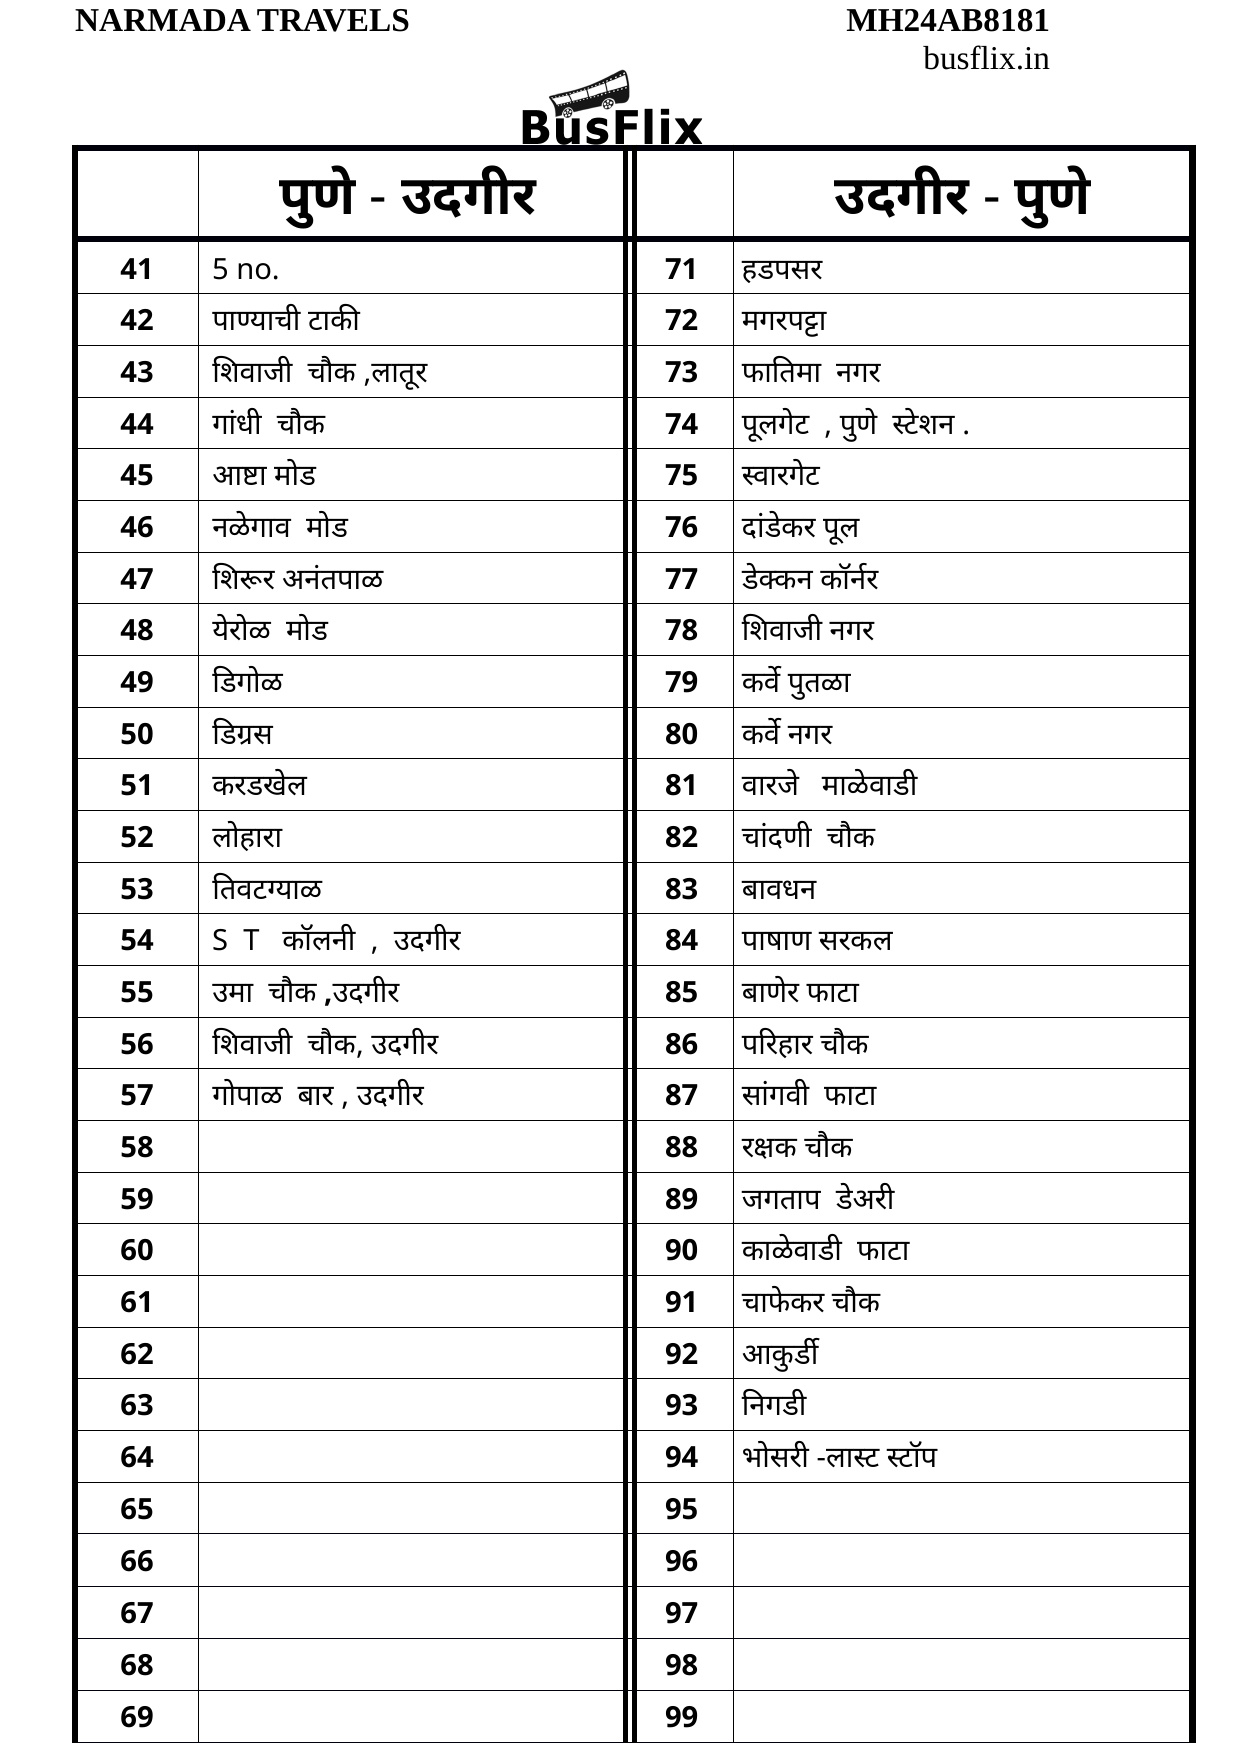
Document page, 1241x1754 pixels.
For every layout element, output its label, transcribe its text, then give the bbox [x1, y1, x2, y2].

table_cell करडखेल [199, 759, 623, 810]
table_cell आकुर्डी [734, 1328, 1189, 1378]
table_cell [637, 151, 733, 236]
table_cell हडपसर [734, 242, 1189, 293]
table_cell भोसरी -लास्ट स्टॉप [734, 1431, 1189, 1482]
table_cell शिवाजी नगर [734, 604, 1189, 655]
table_cell दांडेकर पूल [734, 501, 1189, 552]
table_cell 62 [78, 1328, 198, 1378]
table_cell 54 [78, 914, 198, 965]
table_cell 53 [78, 863, 198, 913]
table_cell शिवाजी चौक, उदगीर [199, 1018, 623, 1068]
table_cell 55 [78, 966, 198, 1017]
table_cell [199, 1483, 623, 1533]
table_cell डिगोळ [199, 656, 623, 707]
table_cell 69 [78, 1691, 198, 1742]
table_cell [199, 1224, 623, 1275]
table_cell 65 [78, 1483, 198, 1533]
table_cell बाणेर फाटा [734, 966, 1189, 1017]
table_cell 49 [78, 656, 198, 707]
table_cell निगडी [734, 1379, 1189, 1430]
table_cell डिग्रस [199, 708, 623, 758]
table_cell 99 [637, 1691, 733, 1742]
table_cell शिरूर अनंतपाळ [199, 553, 623, 603]
table_cell वारजे माळेवाडी [734, 759, 1189, 810]
table_cell मगरपट्टा [734, 294, 1189, 345]
table_cell 73 [637, 346, 733, 397]
table_cell स्वारगेट [734, 449, 1189, 500]
table_cell [199, 1328, 623, 1378]
table_cell 81 [637, 759, 733, 810]
table_cell रक्षक चौक [734, 1121, 1189, 1172]
table_cell 47 [78, 553, 198, 603]
table_cell 68 [78, 1639, 198, 1690]
table_cell 76 [637, 501, 733, 552]
table_cell [734, 1483, 1189, 1533]
table_cell नळेगाव मोड [199, 501, 623, 552]
table_cell [199, 1691, 623, 1742]
table_cell 64 [78, 1431, 198, 1482]
table_cell 44 [78, 398, 198, 448]
table_cell 74 [637, 398, 733, 448]
picture [522, 69, 703, 145]
table_cell 51 [78, 759, 198, 810]
table_cell [734, 1534, 1189, 1586]
table_cell S T कॉलनी , उदगीर [199, 914, 623, 965]
table_cell 5 no. [199, 242, 623, 293]
table_cell शिवाजी चौक ,लातूर [199, 346, 623, 397]
table_cell फातिमा नगर [734, 346, 1189, 397]
table_cell कर्वे नगर [734, 708, 1189, 758]
table_cell लोहारा [199, 811, 623, 862]
table_cell 88 [637, 1121, 733, 1172]
table_cell डेक्कन कॉर्नर [734, 553, 1189, 603]
table_cell 98 [637, 1639, 733, 1690]
table_cell सांगवी फाटा [734, 1069, 1189, 1120]
table_cell गोपाळ बार , उदगीर [199, 1069, 623, 1120]
table_cell [734, 1691, 1189, 1742]
table_cell पाषाण सरकल [734, 914, 1189, 965]
table_cell 92 [637, 1328, 733, 1378]
table_cell [199, 1639, 623, 1690]
table_cell 48 [78, 604, 198, 655]
table_cell 56 [78, 1018, 198, 1068]
table_cell 60 [78, 1224, 198, 1275]
table_cell 46 [78, 501, 198, 552]
table_cell [78, 151, 198, 236]
table_cell [199, 1587, 623, 1638]
table_cell उदगीर - पुणे [734, 151, 1189, 236]
table_cell येरोळ मोड [199, 604, 623, 655]
table_cell गांधी चौक [199, 398, 623, 448]
table_cell 87 [637, 1069, 733, 1120]
table_cell [199, 1534, 623, 1586]
table_cell 57 [78, 1069, 198, 1120]
table_cell 50 [78, 708, 198, 758]
table_cell [199, 1431, 623, 1482]
table_cell 78 [637, 604, 733, 655]
table_cell 75 [637, 449, 733, 500]
table_cell 91 [637, 1276, 733, 1327]
table_cell कर्वे पुतळा [734, 656, 1189, 707]
table_cell [199, 1379, 623, 1430]
table_cell [199, 1173, 623, 1223]
table_cell [199, 1121, 623, 1172]
table_cell 61 [78, 1276, 198, 1327]
table_cell 79 [637, 656, 733, 707]
table_cell 67 [78, 1587, 198, 1638]
table_cell 41 [78, 242, 198, 293]
table_cell 72 [637, 294, 733, 345]
table_cell जगताप डेअरी [734, 1173, 1189, 1223]
table_cell परिहार चौक [734, 1018, 1189, 1068]
table_cell बावधन [734, 863, 1189, 913]
table_cell 59 [78, 1173, 198, 1223]
table_cell पूलगेट , पुणे स्टेशन . [734, 398, 1189, 448]
table_cell [734, 1639, 1189, 1690]
table_cell 66 [78, 1534, 198, 1586]
table_cell काळेवाडी फाटा [734, 1224, 1189, 1275]
table_cell पाण्याची टाकी [199, 294, 623, 345]
table_cell 43 [78, 346, 198, 397]
table_cell 58 [78, 1121, 198, 1172]
table_cell 84 [637, 914, 733, 965]
table_cell आष्टा मोड [199, 449, 623, 500]
table_cell 80 [637, 708, 733, 758]
table_cell 45 [78, 449, 198, 500]
table_cell 52 [78, 811, 198, 862]
table_cell चाफेकर चौक [734, 1276, 1189, 1327]
table_cell 90 [637, 1224, 733, 1275]
table_cell 89 [637, 1173, 733, 1223]
table_cell 94 [637, 1431, 733, 1482]
table_cell 71 [637, 242, 733, 293]
table_cell 86 [637, 1018, 733, 1068]
table_cell 63 [78, 1379, 198, 1430]
table_cell पुणे - उदगीर [199, 151, 623, 236]
table_cell 83 [637, 863, 733, 913]
table_cell 97 [637, 1587, 733, 1638]
table_cell 42 [78, 294, 198, 345]
table_cell चांदणी चौक [734, 811, 1189, 862]
table_cell 77 [637, 553, 733, 603]
table_cell 93 [637, 1379, 733, 1430]
table_cell 85 [637, 966, 733, 1017]
table_cell 82 [637, 811, 733, 862]
table_cell 96 [637, 1534, 733, 1586]
table_cell 95 [637, 1483, 733, 1533]
table_cell तिवटग्याळ [199, 863, 623, 913]
table_cell उमा चौक ,उदगीर [199, 966, 623, 1017]
table_cell [734, 1587, 1189, 1638]
table_cell [199, 1276, 623, 1327]
